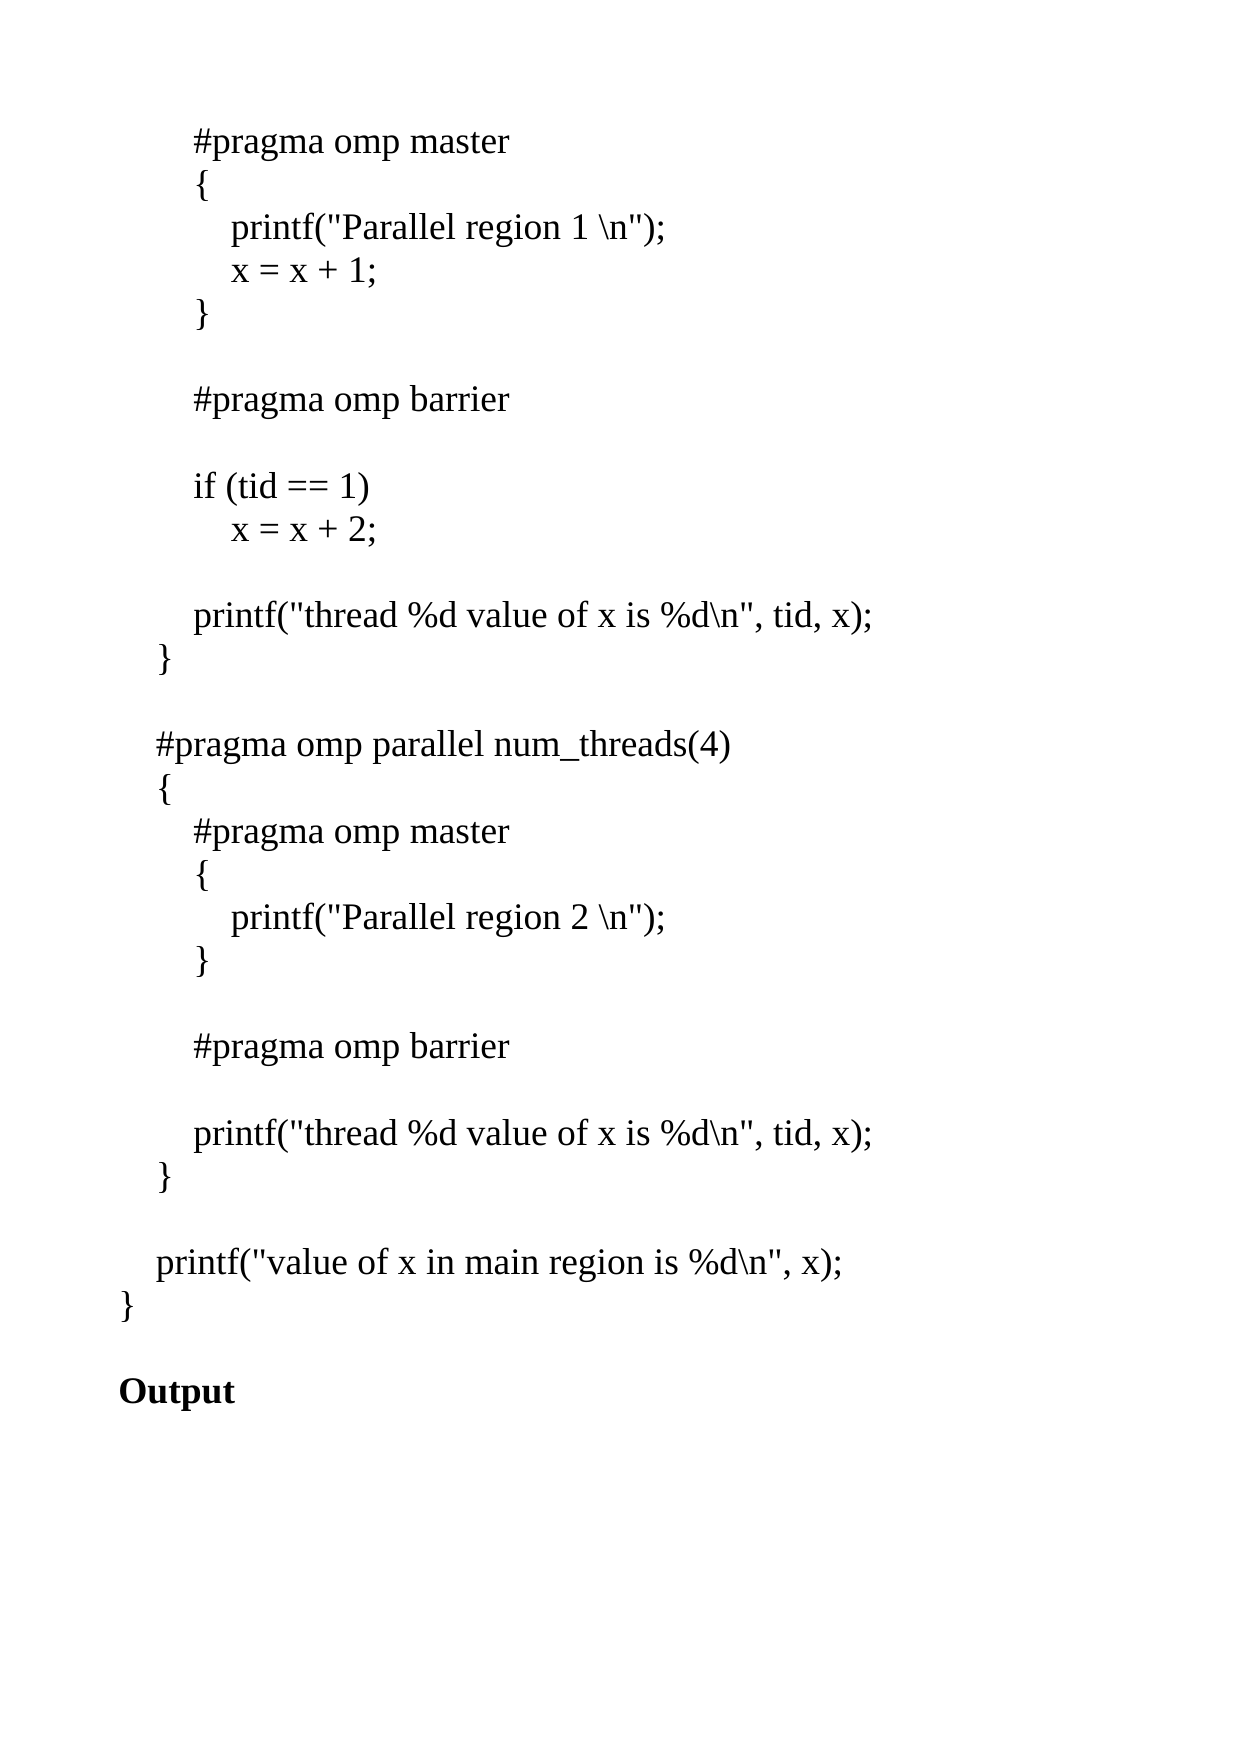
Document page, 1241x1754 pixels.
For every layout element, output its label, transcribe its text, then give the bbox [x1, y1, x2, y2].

text #pragma omp master [118, 808, 1122, 851]
text { [118, 851, 1122, 894]
text #pragma omp barrier [118, 1024, 1122, 1067]
text printf("Parallel region 2 \n"); [118, 894, 1122, 937]
text { [118, 161, 1122, 204]
text x = x + 1; [118, 247, 1122, 291]
text #pragma omp parallel num_threads(4) [118, 722, 1122, 765]
text printf("thread %d value of x is %d\n", tid, x); [118, 592, 1122, 636]
text } [118, 1282, 1122, 1326]
text if (tid == 1) [118, 463, 1122, 506]
text Output [118, 1369, 1122, 1412]
text #pragma omp master [118, 118, 1122, 161]
text printf("value of x in main region is %d\n", x); [118, 1239, 1122, 1282]
text } [118, 636, 1122, 679]
text { [118, 765, 1122, 808]
text x = x + 2; [118, 506, 1122, 549]
text } [118, 937, 1122, 981]
text #pragma omp barrier [118, 377, 1122, 420]
text } [118, 1153, 1122, 1196]
text printf("thread %d value of x is %d\n", tid, x); [118, 1110, 1122, 1153]
text printf("Parallel region 1 \n"); [118, 204, 1122, 247]
text } [118, 291, 1122, 334]
